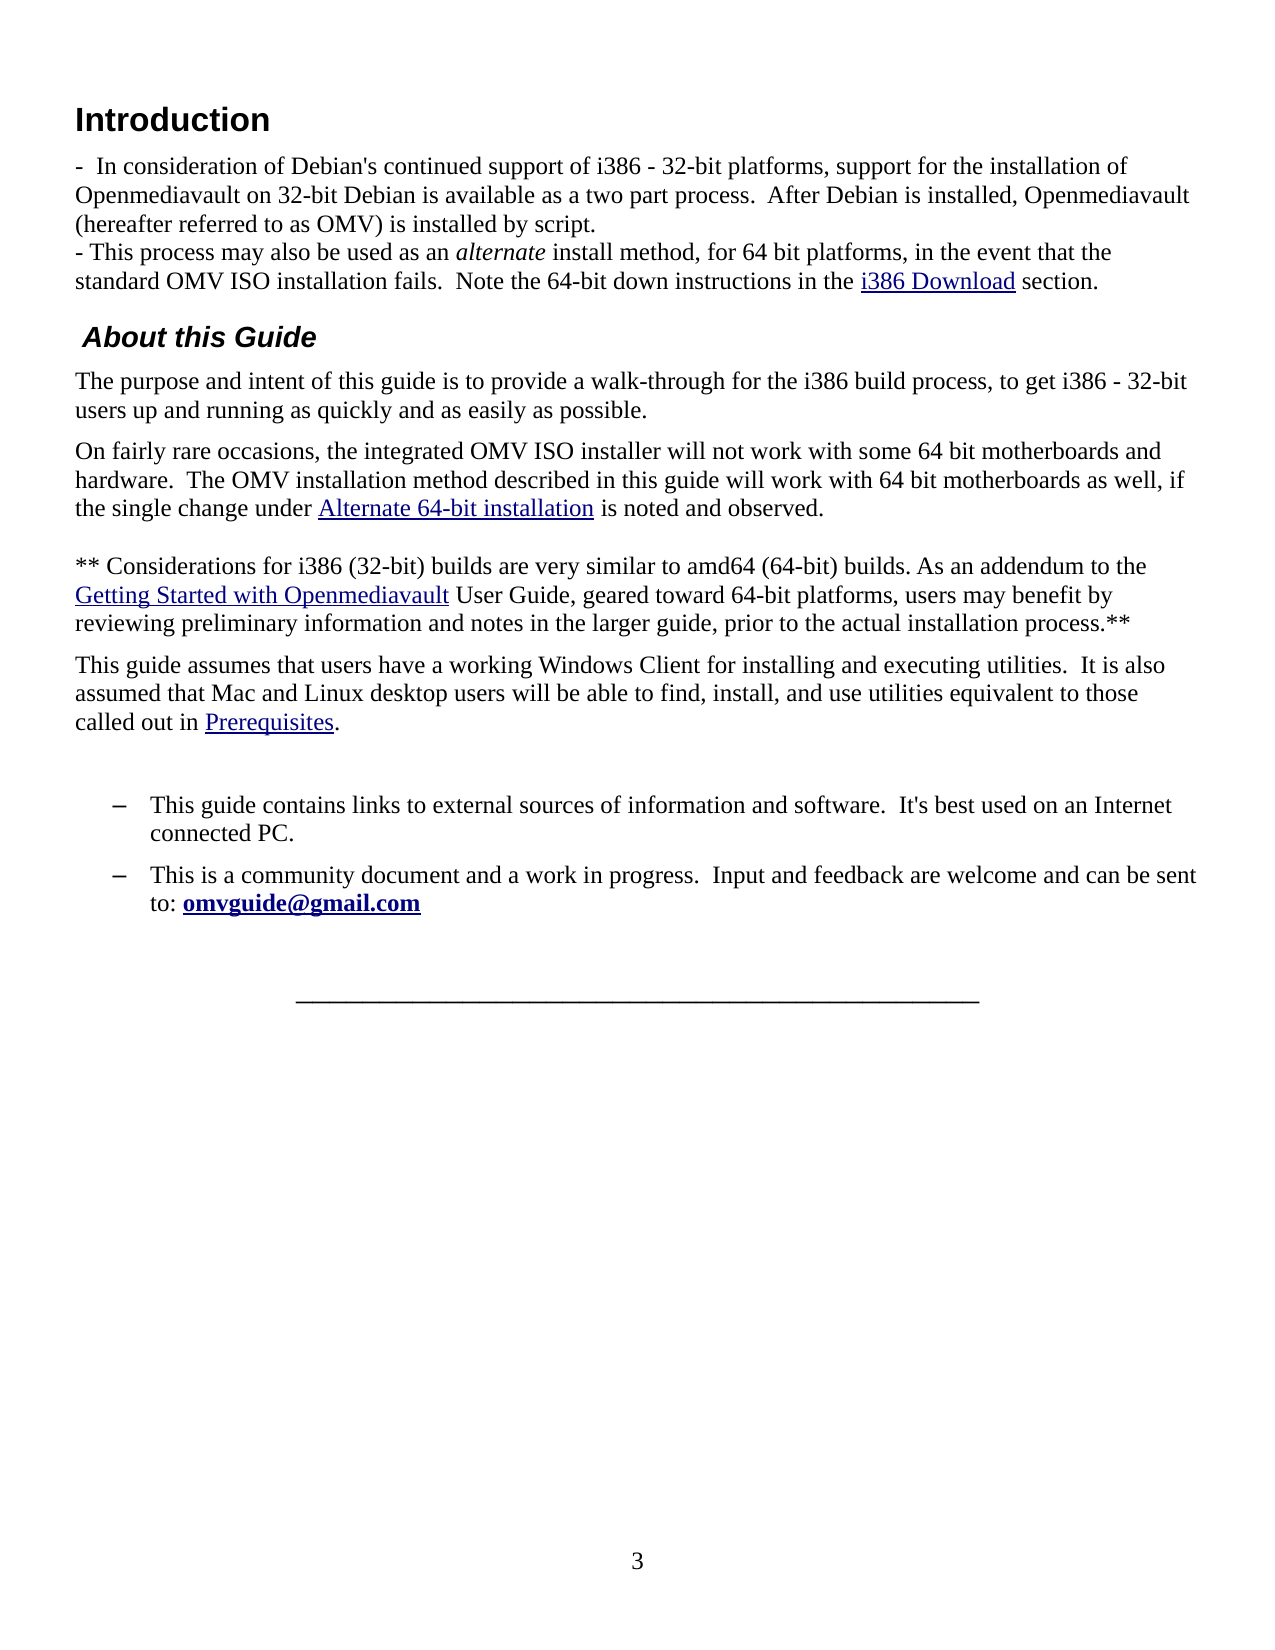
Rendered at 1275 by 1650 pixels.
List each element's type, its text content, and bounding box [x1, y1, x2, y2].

text - In consideration of Debian's continued support of i386 - 32-bit platforms, support for the installation of Openmediavault on 32-bit Debian is available as a two part process. After Debian is installed, Openmediavault (hereafter referred to as OMV) is installed by script. - This process may also be used as an alternate install method, for 64 bit platforms, in the event that the standard OMV ISO installation fails. Note the 64-bit down instructions in the i386 Download section. [75, 151, 1200, 295]
subtitle Introduction [75, 100, 1200, 139]
list This is a community document and a work in progress. Input and feedback are welcome and can be sent to: omvguide@gmail.com [112, 860, 1200, 917]
text The purpose and intent of this guide is to provide a walk-through for the i386 build process, to get i386 - 32-bit users up and running as quickly and as easily as possible. [75, 366, 1200, 423]
text This guide assumes that users have a working Windows Client for installing and executing utilities. It is also assumed that Mac and Linux desktop users will be able to find, install, and use utilities equivalent to those called out in Prerequisites. [75, 650, 1200, 736]
subtitle About this Guide [75, 320, 1200, 353]
text On fairly rare occasions, the integrated OMV ISO installer will not work with some 64 bit motherboards and hardware. The OMV installation method described in this guide will work with 64 bit motherboards as well, if the single change under Alternate 64-bit installation is noted and observed. ** Considerations for i386 (32-bit) builds are very similar to amd64 (64-bit) builds. As an addendum to the Getting Started with Openmediavault User Guide, geared toward 64-bit platforms, users may benefit by reviewing preliminary information and notes in the larger guide, prior to the actual installation process.** [75, 436, 1200, 637]
list This guide contains links to external sources of information and software. It's best used on an Internet connected PC. [112, 790, 1200, 847]
text _________________________________________ [75, 968, 1200, 1045]
